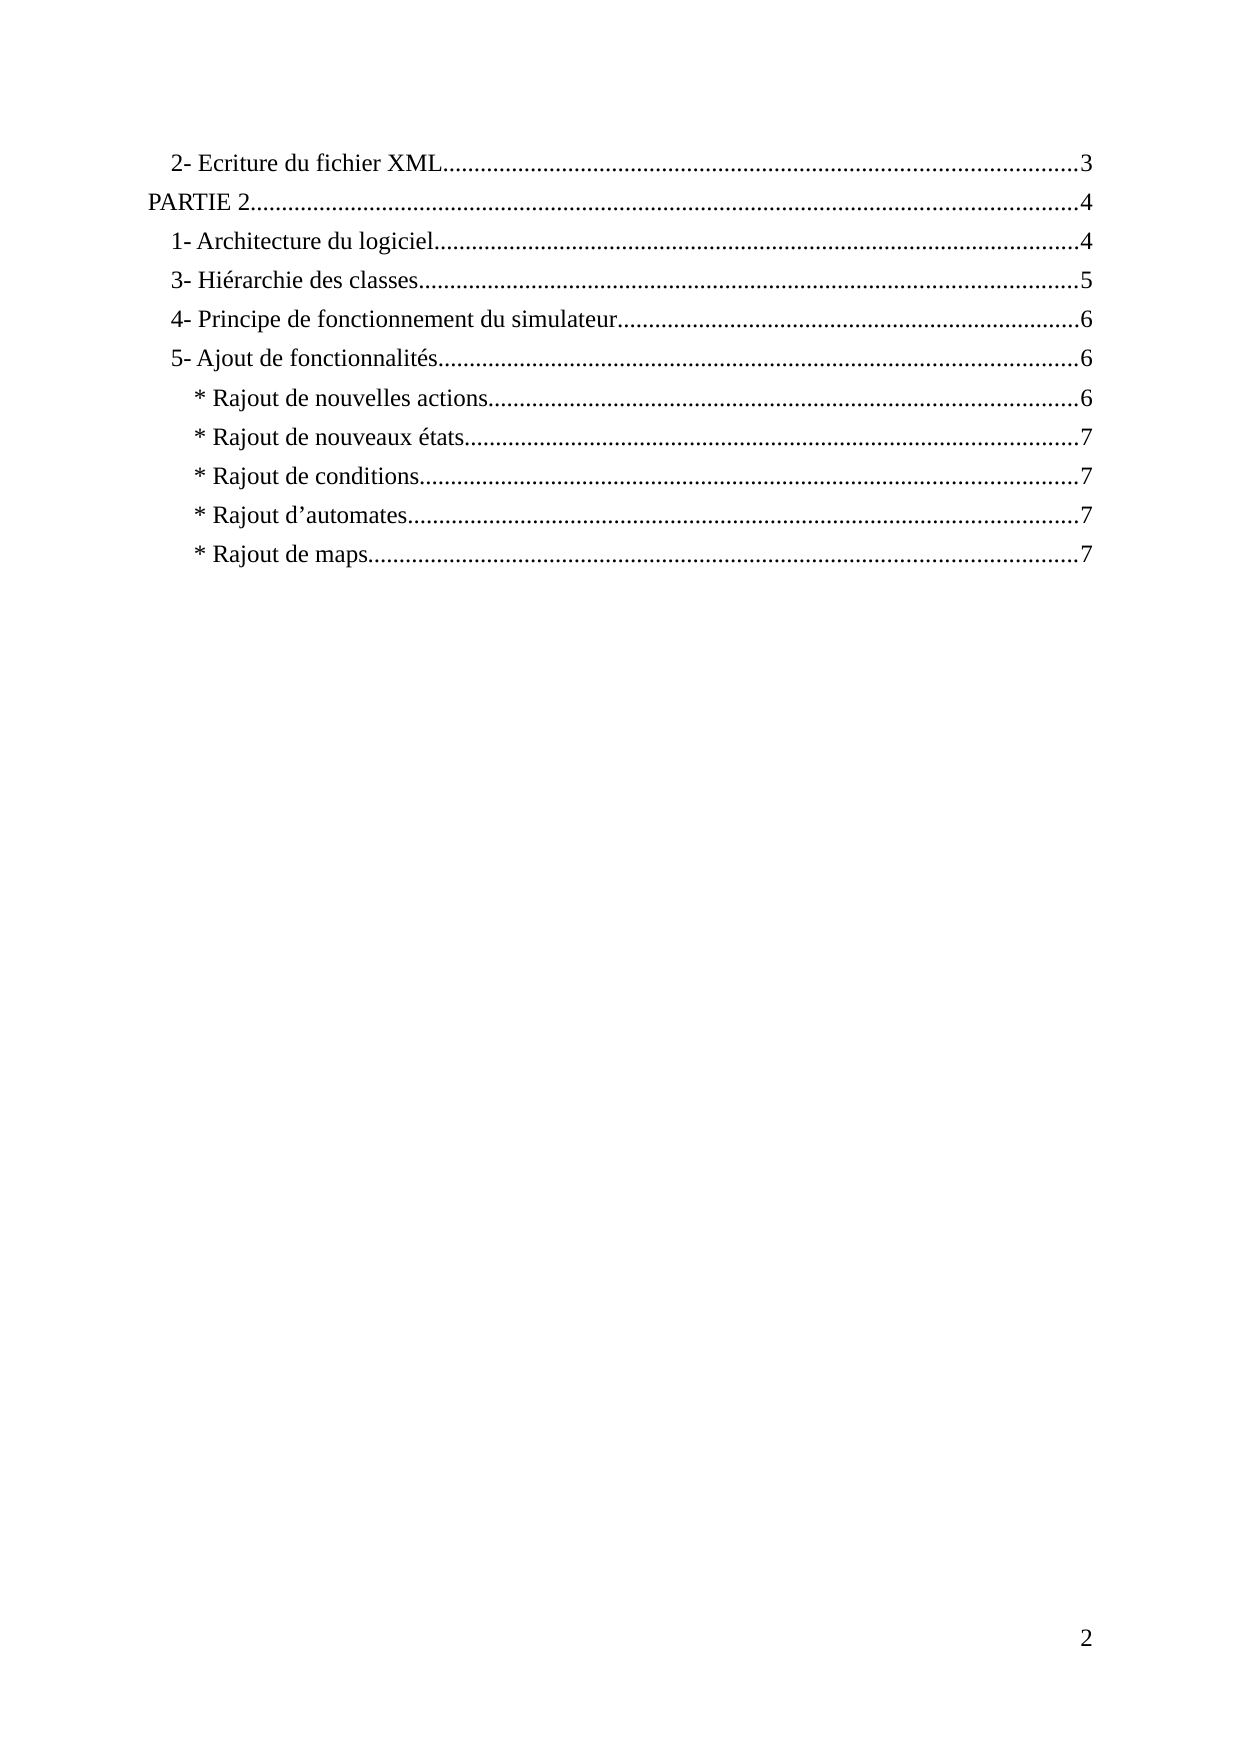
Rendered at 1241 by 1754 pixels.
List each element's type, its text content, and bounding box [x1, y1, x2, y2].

text * Rajout de nouveaux états 7 [193, 422, 1093, 451]
text PARTIE 2 4 [148, 187, 1093, 216]
text * Rajout d’automates 7 [193, 500, 1093, 529]
text 5- Ajout de fonctionnalités 6 [171, 343, 1093, 372]
text 2- Ecriture du fichier XML 3 [171, 148, 1093, 176]
text * Rajout de maps 7 [193, 539, 1093, 568]
text 1- Architecture du logiciel 4 [171, 226, 1093, 255]
text * Rajout de nouvelles actions 6 [193, 383, 1093, 411]
text * Rajout de conditions 7 [193, 461, 1093, 490]
text 4- Principe de fonctionnement du simulateur 6 [171, 304, 1093, 333]
text 3- Hiérarchie des classes 5 [171, 265, 1093, 294]
